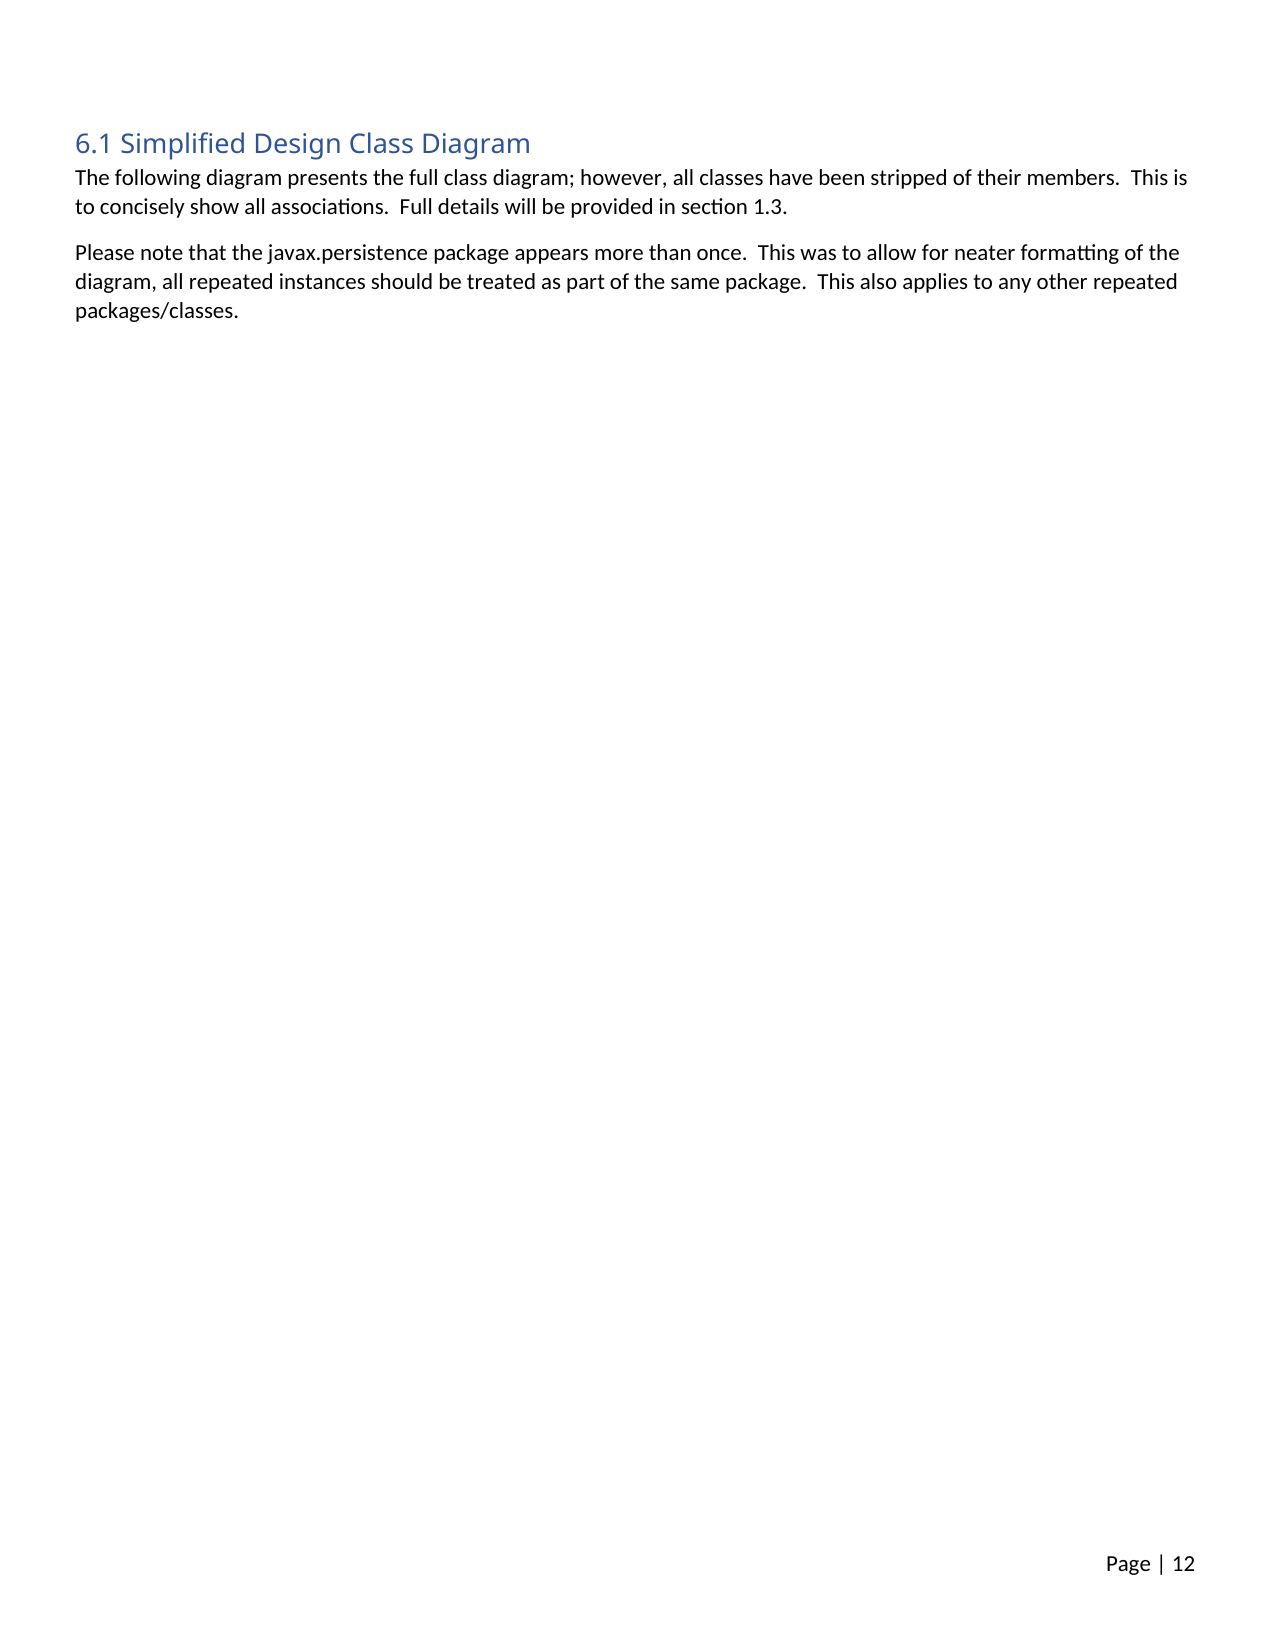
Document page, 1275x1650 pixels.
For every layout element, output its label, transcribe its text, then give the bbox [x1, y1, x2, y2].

text The following diagram presents the full class diagram; however, all classes have been stripped of their members. This is to concisely show all associations. Full details will be provided in section 1.3. [75, 163, 1200, 220]
text Please note that the javax.persistence package appears more than once. This was to allow for neater formatting of the diagram, all repeated instances should be treated as part of the same package. This also applies to any other repeated packages/classes. [75, 238, 1200, 324]
subtitle 6.1 Simplified Design Class Diagram [75, 125, 1200, 162]
